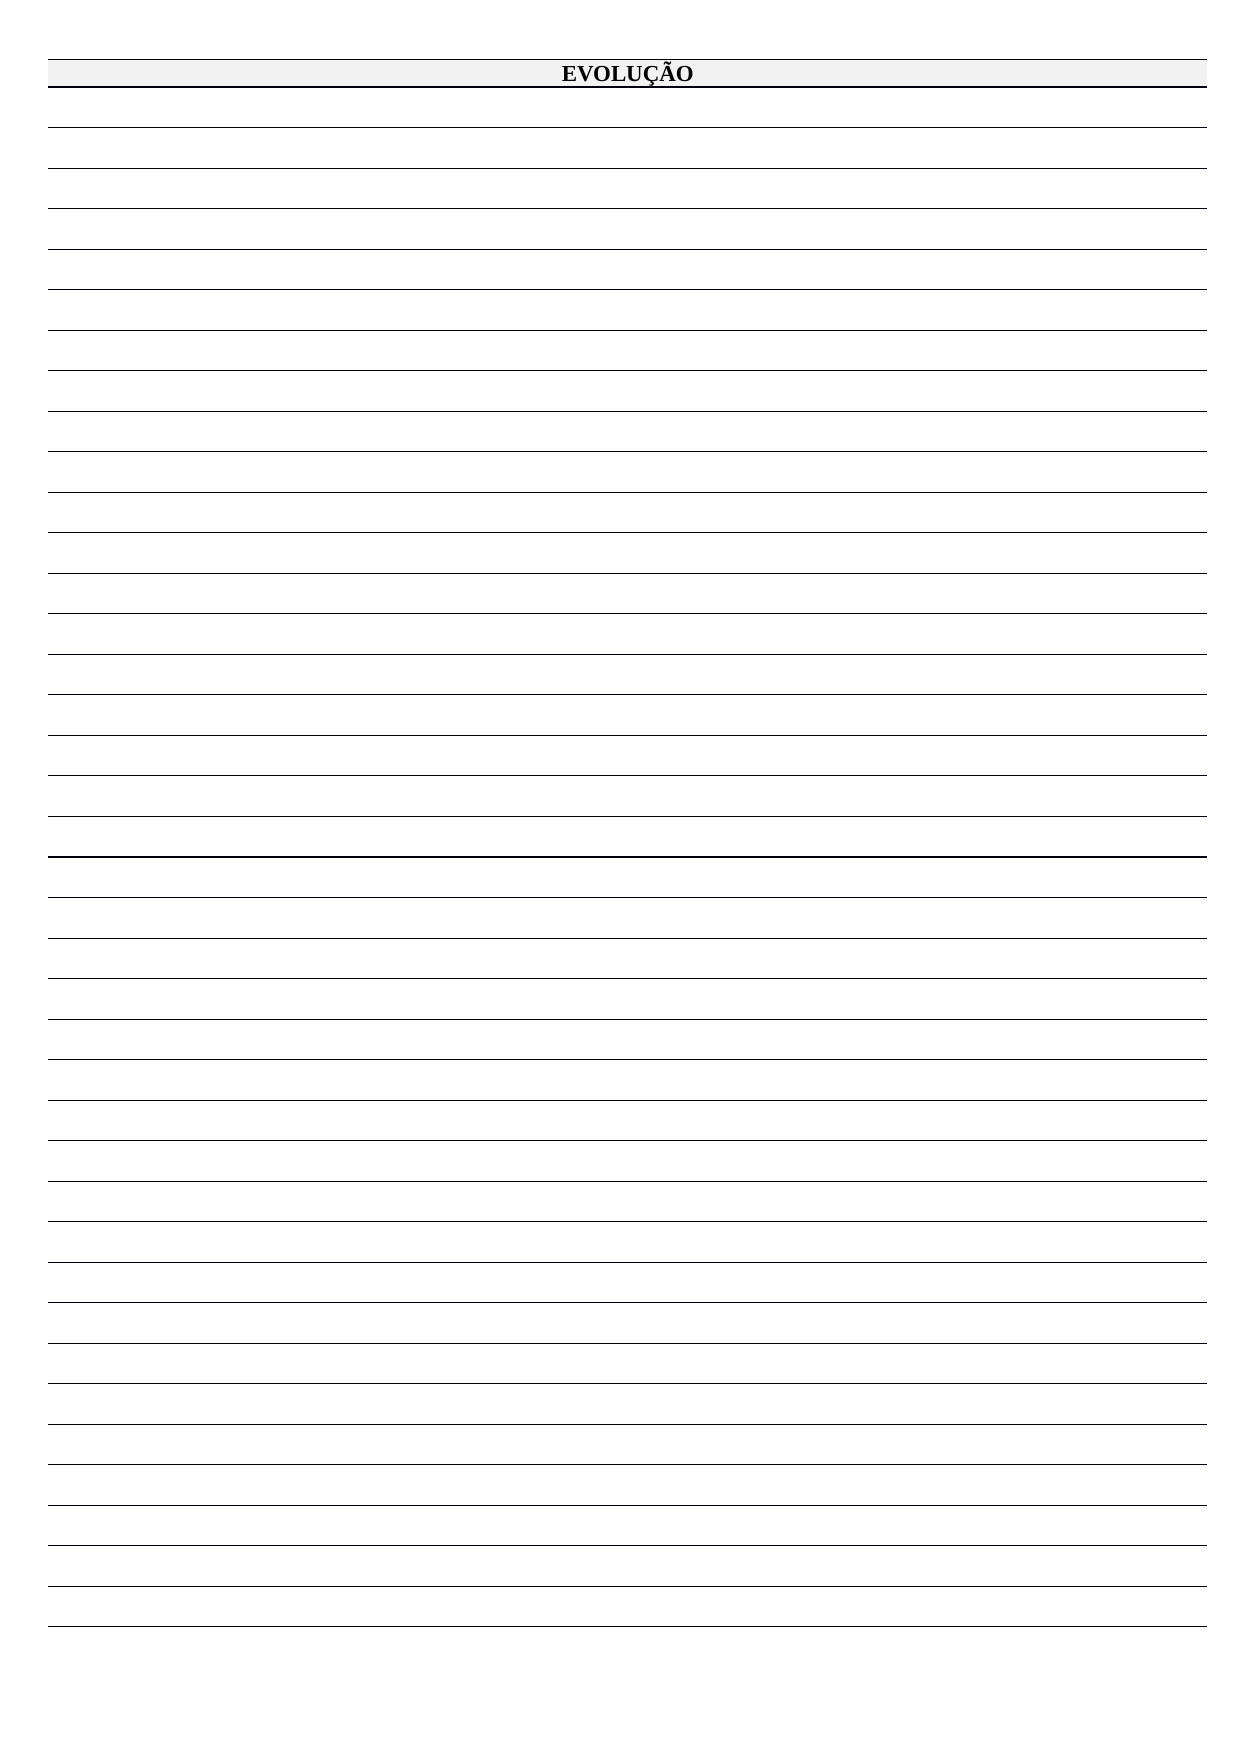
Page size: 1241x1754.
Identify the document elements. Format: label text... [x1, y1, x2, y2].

table_cell [48, 1263, 1207, 1302]
table_cell [48, 209, 1207, 248]
table_cell [48, 858, 1207, 897]
table_cell [48, 655, 1207, 694]
table_cell [48, 533, 1207, 573]
table_cell [48, 1425, 1207, 1464]
table_cell [48, 574, 1207, 613]
table_cell [48, 1465, 1207, 1505]
table_cell [48, 128, 1207, 167]
table_cell [48, 736, 1207, 775]
table_cell [48, 1101, 1207, 1140]
table_cell [48, 1141, 1207, 1181]
table_cell [48, 88, 1207, 127]
table_cell [48, 614, 1207, 654]
table_cell [48, 169, 1207, 208]
table_cell [48, 1020, 1207, 1059]
table_cell [48, 817, 1207, 856]
table_cell [48, 1384, 1207, 1424]
table_cell [48, 898, 1207, 937]
table_cell [48, 452, 1207, 492]
table_cell [48, 1344, 1207, 1383]
table_cell [48, 331, 1207, 370]
table_cell [48, 412, 1207, 451]
table_cell [48, 1060, 1207, 1099]
table_cell [48, 1546, 1207, 1586]
table_cell [48, 371, 1207, 411]
table_cell [48, 1222, 1207, 1262]
table_cell [48, 250, 1207, 289]
table_cell [48, 1182, 1207, 1221]
table_header EVOLUÇÃO [48, 60, 1207, 86]
table_cell [48, 979, 1207, 1018]
table_cell [48, 290, 1207, 329]
table_cell [48, 695, 1207, 735]
table_cell [48, 1303, 1207, 1343]
table_cell [48, 776, 1207, 816]
table_cell [48, 493, 1207, 532]
table_cell [48, 1506, 1207, 1545]
table_cell [48, 939, 1207, 978]
table_cell [48, 1587, 1207, 1626]
